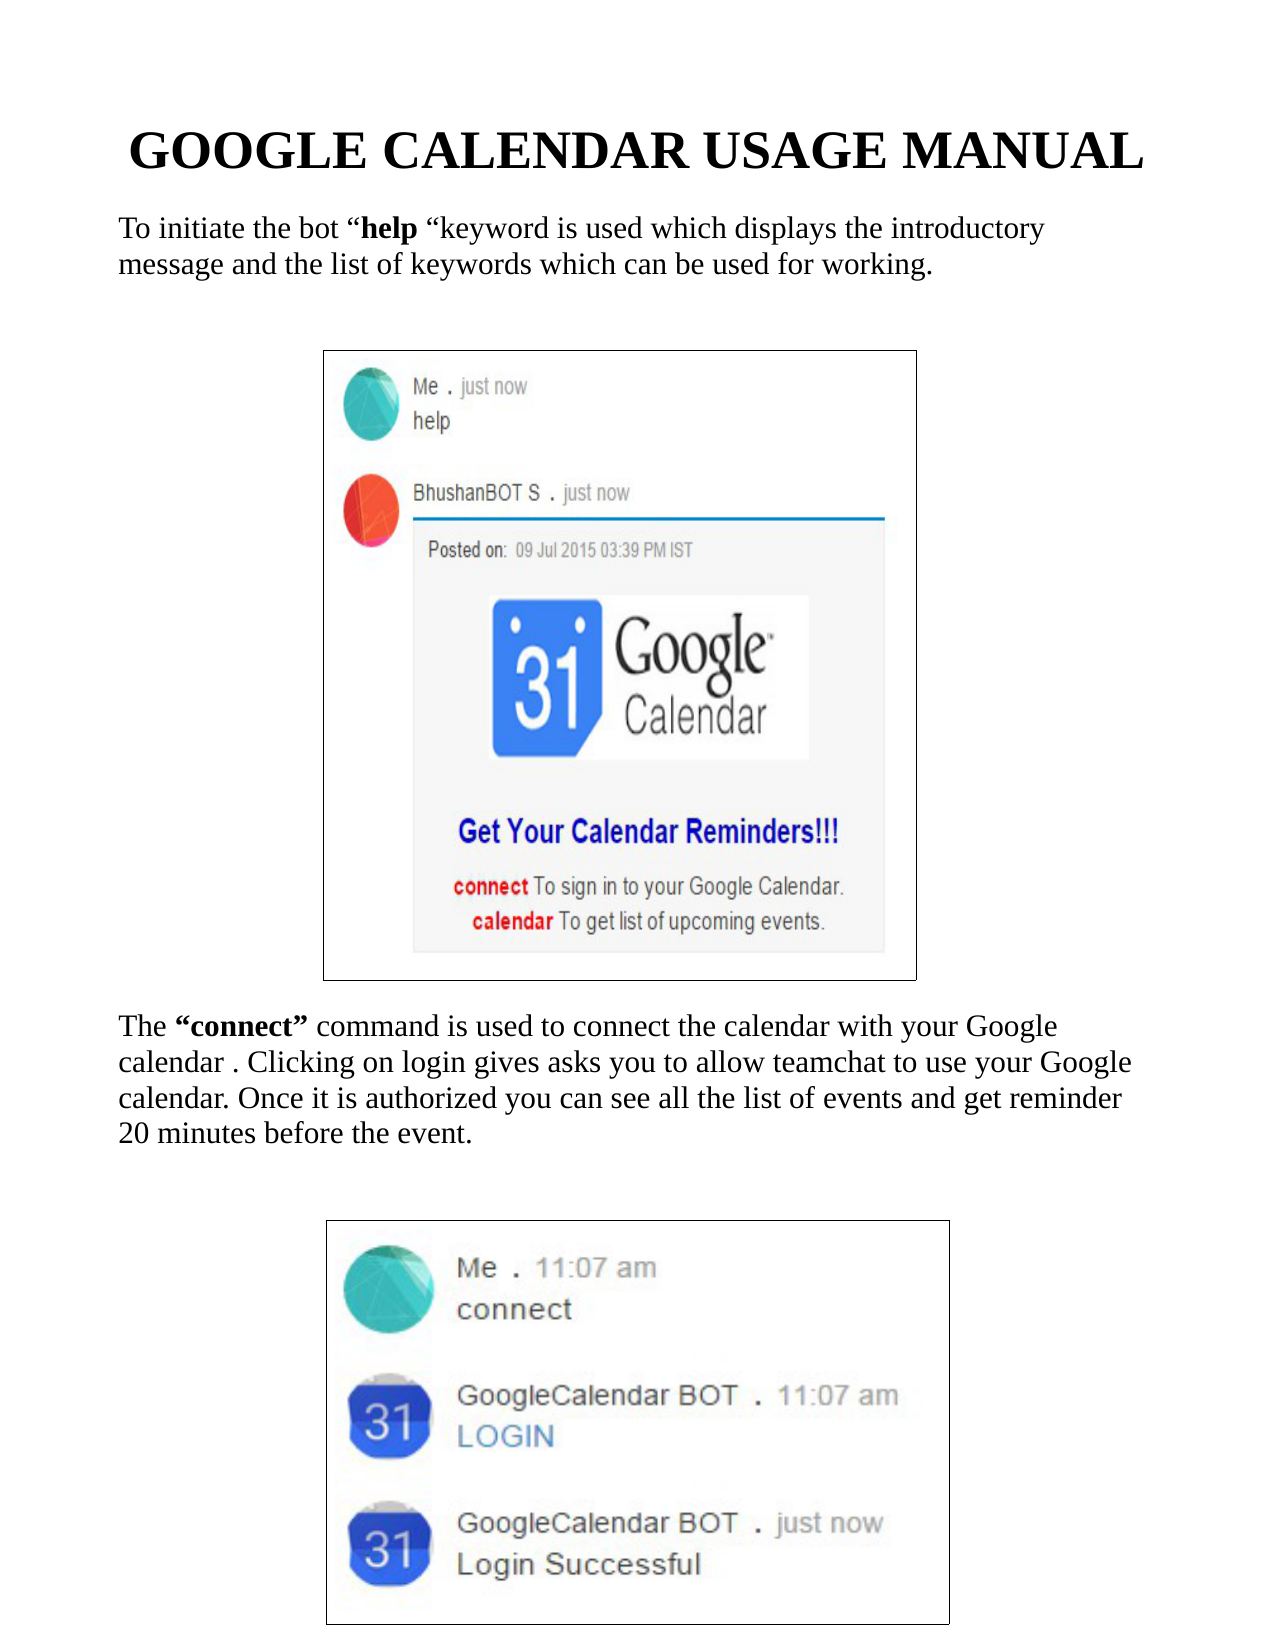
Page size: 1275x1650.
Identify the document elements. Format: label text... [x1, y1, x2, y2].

text To initiate the bot “help “keyword is used which displays the introductory message and the list of keywords which can be used for working. [118, 209, 1157, 317]
text GOOGLE CALENDAR USAGE MANUAL [118, 118, 1157, 180]
text The “connect” command is used to connect the calendar with your Google calendar . Clicking on login gives asks you to allow teamchat to use your Google calendar. Once it is authorized you can see all the list of events and get reminder 20 minutes before the event. [118, 1007, 1157, 1151]
